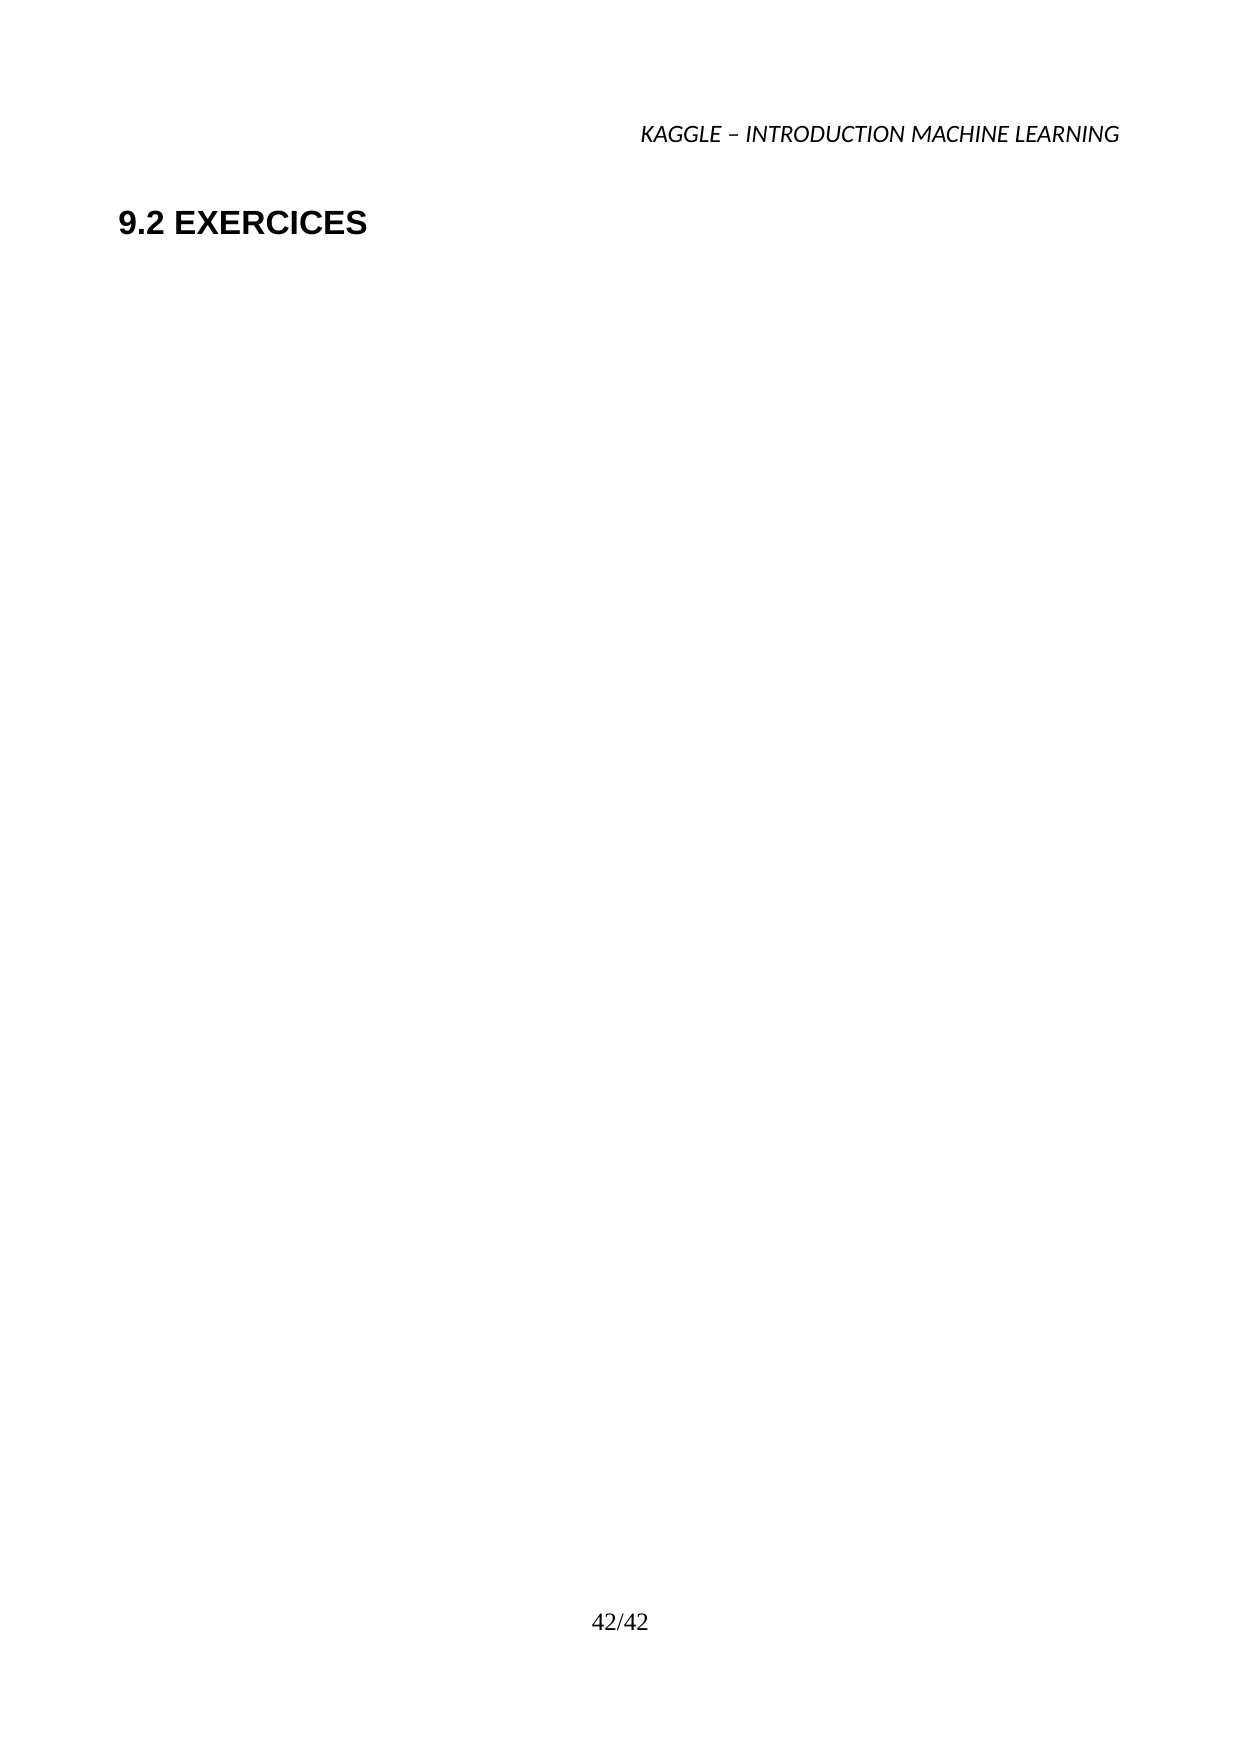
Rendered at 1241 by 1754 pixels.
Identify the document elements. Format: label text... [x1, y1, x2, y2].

subtitle 9.2 EXERCICES [118, 203, 1122, 242]
